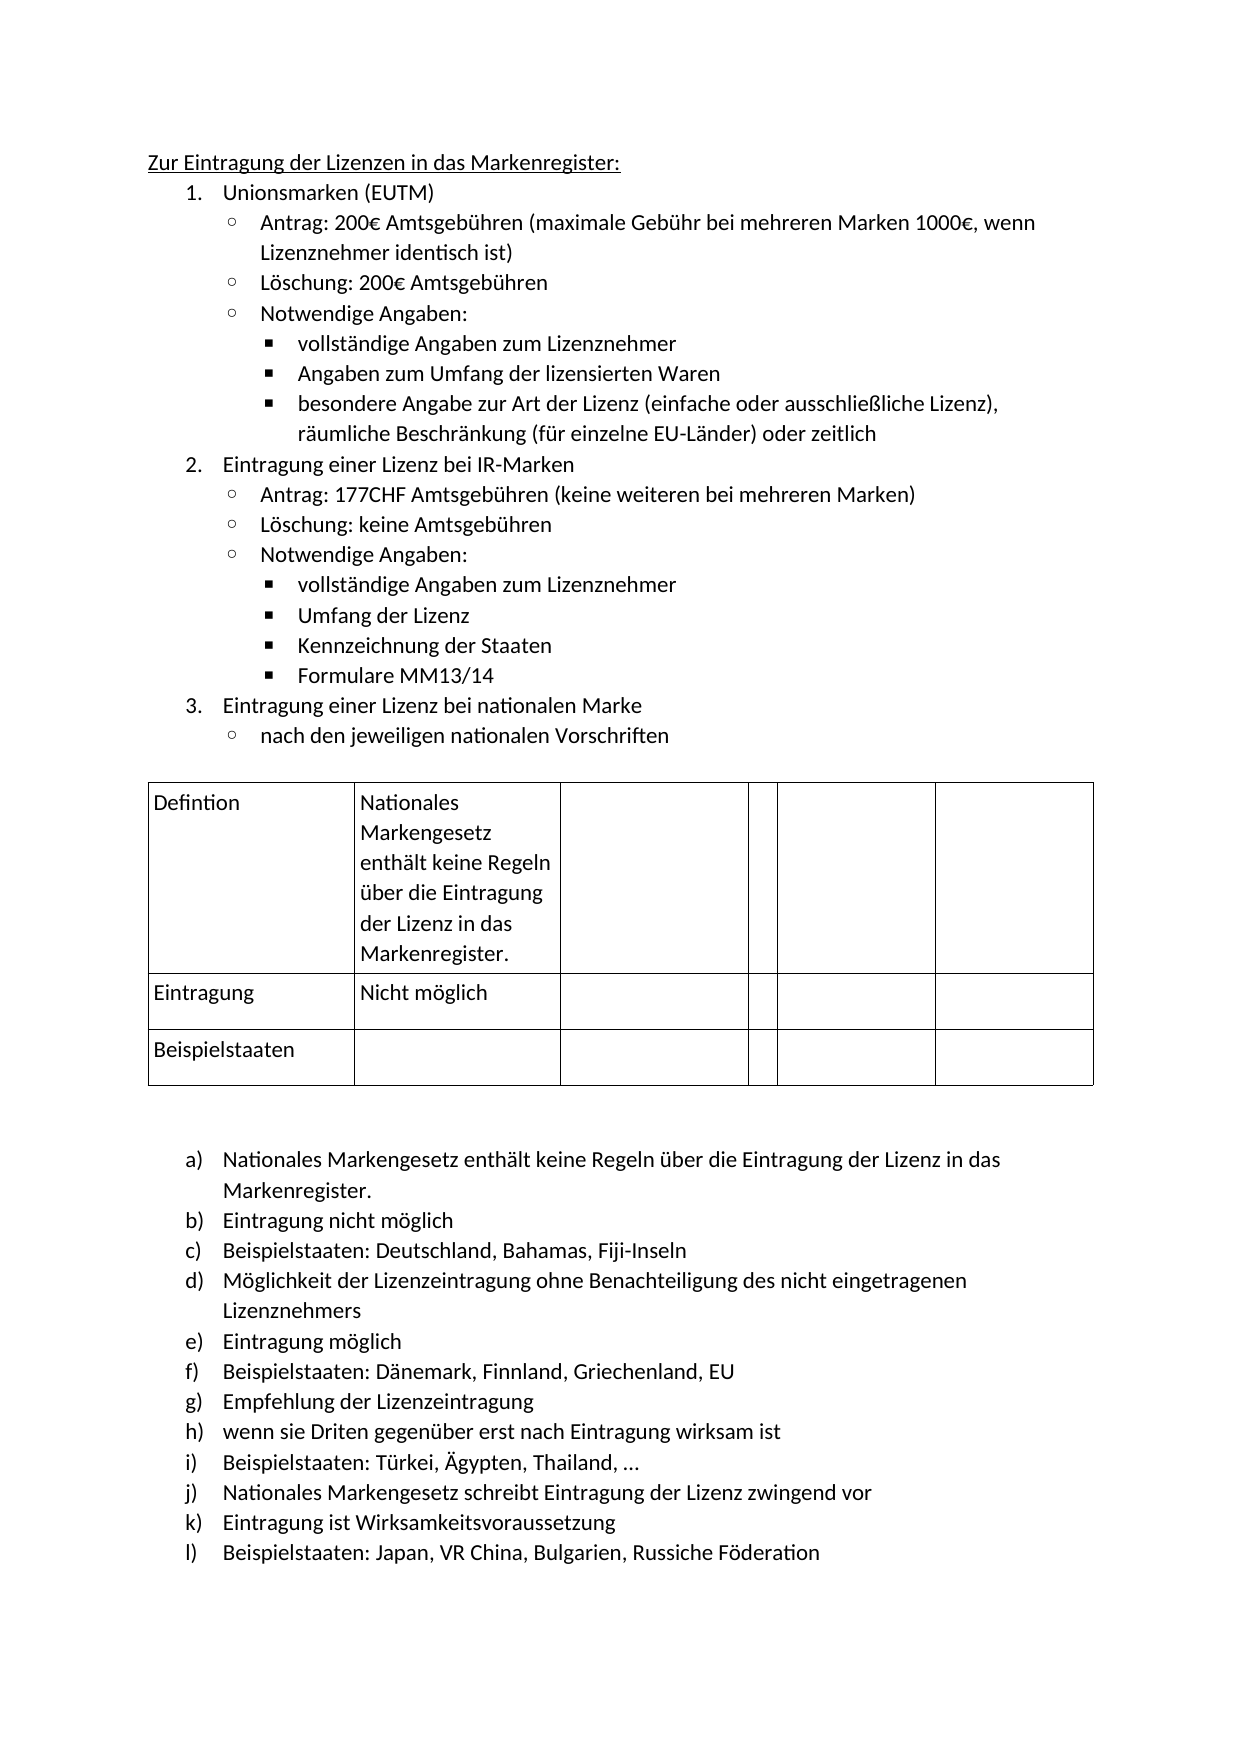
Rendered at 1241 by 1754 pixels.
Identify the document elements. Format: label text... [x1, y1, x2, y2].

list Löschung: 200€ Amtsgebühren [223, 268, 1093, 296]
list Nationales Markengesetz schreibt Eintragung der Lizenz zwingend vor [185, 1478, 1093, 1506]
list Eintragung einer Lizenz bei IR-Marken [185, 450, 1093, 478]
table_cell Nicht möglich [355, 974, 560, 1029]
table_header [936, 783, 1093, 973]
table_header Defintion [149, 783, 354, 973]
list Unionsmarken (EUTM) [185, 178, 1093, 206]
list Umfang der Lizenz [260, 601, 1093, 629]
list Notwendige Angaben: [223, 299, 1093, 327]
list nach den jeweiligen nationalen Vorschriften [223, 722, 1093, 749]
table_header Nationales Markengesetz enthält keine Regeln über die Eintragung der Lizenz in das Markenregister. [355, 783, 560, 973]
table_cell [936, 974, 1093, 1029]
list wenn sie Driten gegenüber erst nach Eintragung wirksam ist [185, 1417, 1093, 1446]
list Beispielstaaten: Deutschland, Bahamas, Fiji-Inseln [185, 1236, 1093, 1264]
list Antrag: 177CHF Amtsgebühren (keine weiteren bei mehreren Marken) [223, 480, 1093, 508]
list Beispielstaaten: Türkei, Ägypten, Thailand, … [185, 1448, 1093, 1476]
table_header [561, 783, 748, 973]
list Eintragung nicht möglich [185, 1206, 1093, 1234]
list Antrag: 200€ Amtsgebühren (maximale Gebühr bei mehreren Marken 1000€, wenn Lizenznehmer identisch ist) [223, 208, 1093, 266]
table_cell Eintragung [149, 974, 354, 1029]
text Zur Eintragung der Lizenzen in das Markenregister: [148, 148, 1093, 176]
list Beispielstaaten: Japan, VR China, Bulgarien, Russiche Föderation [185, 1538, 1093, 1566]
table_cell Beispielstaaten [149, 1030, 354, 1085]
table_cell [778, 974, 935, 1029]
table_cell [561, 1030, 748, 1085]
list vollständige Angaben zum Lizenznehmer [260, 571, 1093, 598]
list Eintragung möglich [185, 1327, 1093, 1355]
table_cell [749, 1030, 777, 1085]
list Beispielstaaten: Dänemark, Finnland, Griechenland, EU [185, 1357, 1093, 1385]
list vollständige Angaben zum Lizenznehmer [260, 329, 1093, 357]
table_header [778, 783, 935, 973]
table_cell [355, 1030, 560, 1085]
list besondere Angabe zur Art der Lizenz (einfache oder ausschließliche Lizenz), räumliche Beschränkung (für einzelne EU-Länder) oder zeitlich [260, 389, 1093, 447]
table_cell [749, 974, 777, 1029]
list Formulare MM13/14 [260, 661, 1093, 689]
list Eintragung ist Wirksamkeitsvoraussetzung [185, 1508, 1093, 1536]
table_cell [561, 974, 748, 1029]
table_cell [778, 1030, 935, 1085]
list Eintragung einer Lizenz bei nationalen Marke [185, 691, 1093, 719]
list Nationales Markengesetz enthält keine Regeln über die Eintragung der Lizenz in das Markenregister. [185, 1146, 1093, 1204]
list Empfehlung der Lizenzeintragung [185, 1387, 1093, 1415]
table_header [749, 783, 777, 973]
list Löschung: keine Amtsgebühren [223, 510, 1093, 538]
list Möglichkeit der Lizenzeintragung ohne Benachteiligung des nicht eingetragenen Lizenznehmers [185, 1266, 1093, 1325]
list Angaben zum Umfang der lizensierten Waren [260, 359, 1093, 387]
table_cell [936, 1030, 1093, 1085]
list Kennzeichnung der Staaten [260, 631, 1093, 659]
list Notwendige Angaben: [223, 540, 1093, 568]
